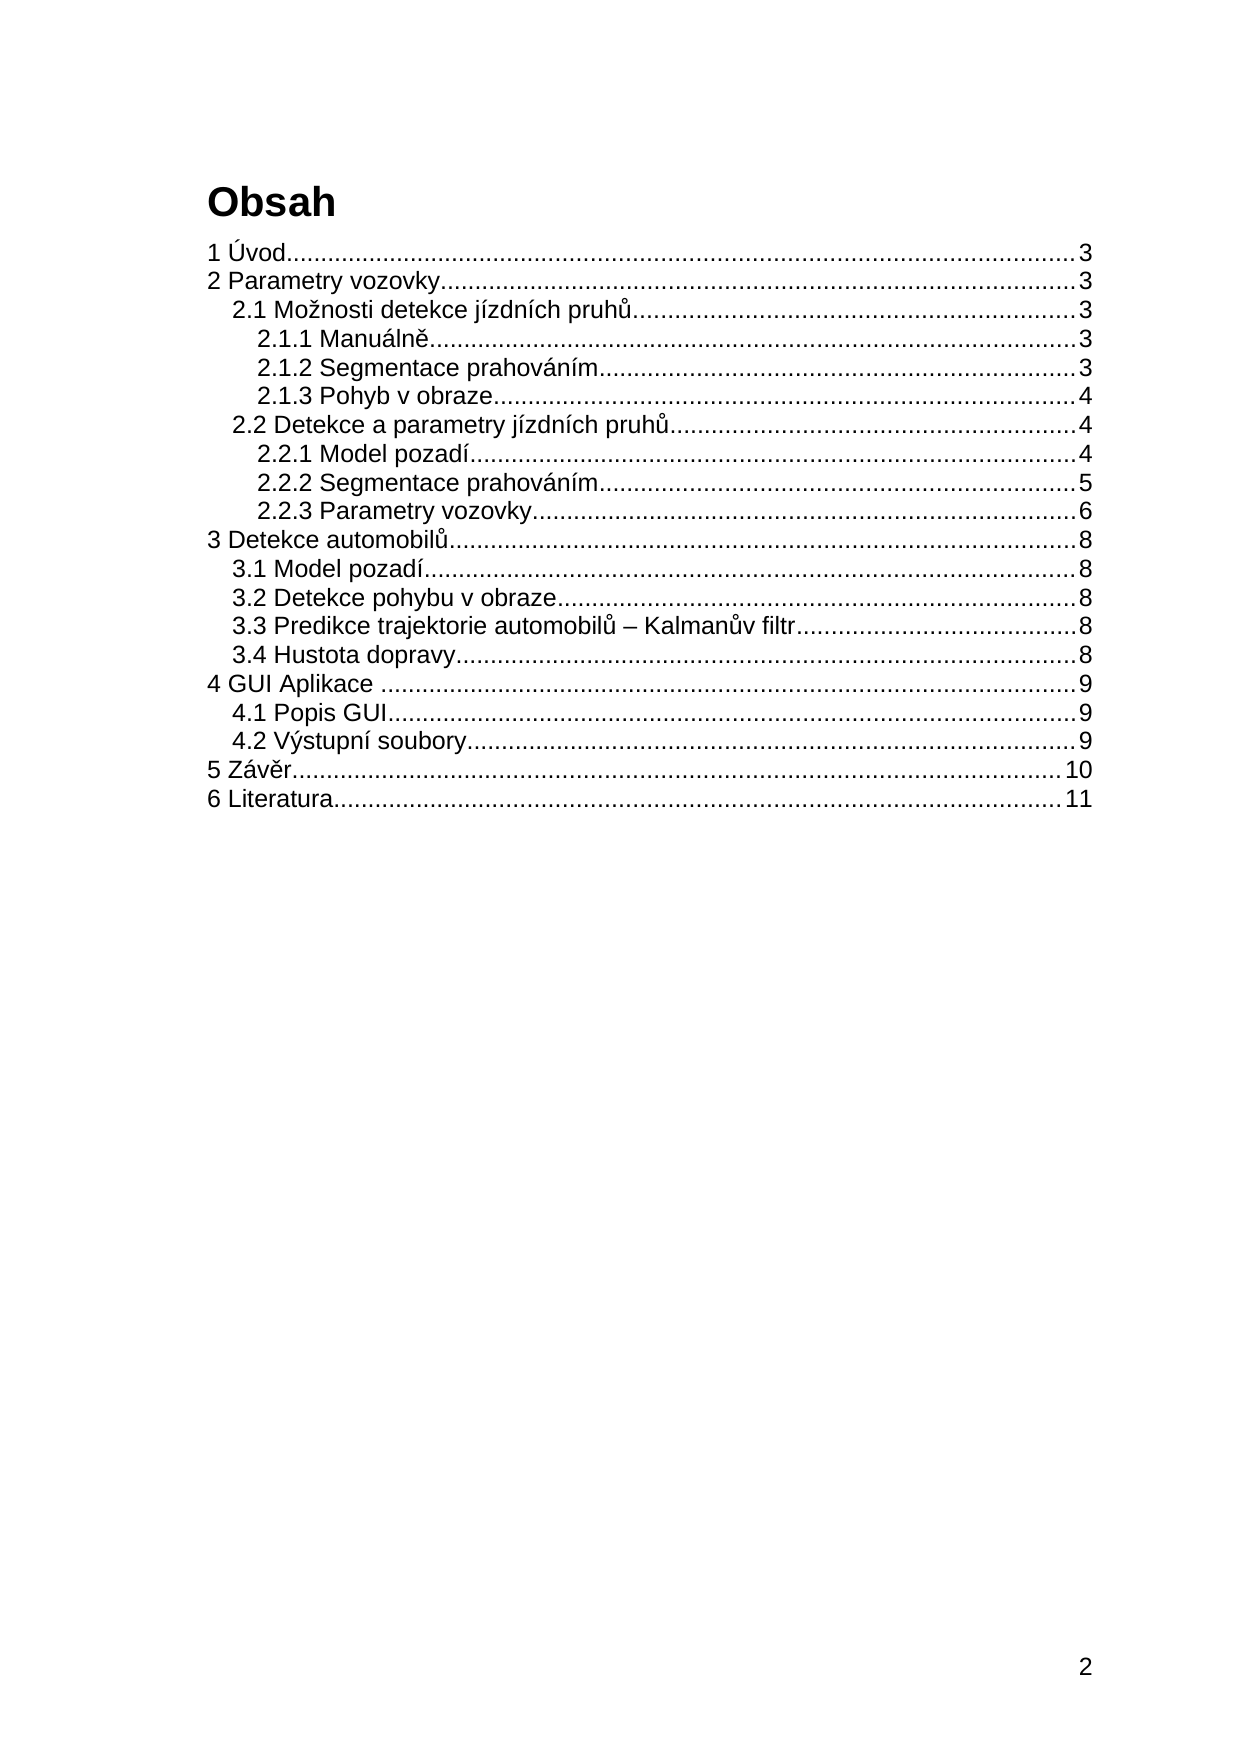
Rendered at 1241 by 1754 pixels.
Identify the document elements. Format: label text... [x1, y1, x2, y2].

text 4.2 Výstupní soubory 9 [232, 726, 1092, 755]
text 2.1 Možnosti detekce jízdních pruhů 3 [232, 295, 1092, 324]
text 2.1.3 Pohyb v obraze 4 [257, 381, 1092, 410]
text 4 GUI Aplikace 9 [207, 669, 1092, 698]
text 2.2.2 Segmentace prahováním 5 [257, 468, 1092, 496]
text 2 Parametry vozovky 3 [207, 266, 1092, 295]
text 2.1.2 Segmentace prahováním 3 [257, 353, 1092, 381]
text Obsah [207, 177, 1092, 225]
text 2.1.1 Manuálně 3 [257, 324, 1092, 353]
text 2.2.1 Model pozadí 4 [257, 439, 1092, 468]
text 6 Literatura 11 [207, 784, 1092, 813]
text 2.2 Detekce a parametry jízdních pruhů 4 [232, 410, 1092, 439]
text 3.2 Detekce pohybu v obraze 8 [232, 583, 1092, 611]
text 3.3 Predikce trajektorie automobilů – Kalmanův filtr 8 [232, 611, 1092, 640]
text 3.4 Hustota dopravy 8 [232, 640, 1092, 669]
text 1 Úvod 3 [207, 238, 1092, 266]
text 5 Závěr 10 [207, 755, 1092, 784]
text 4.1 Popis GUI 9 [232, 698, 1092, 726]
text 2.2.3 Parametry vozovky 6 [257, 496, 1092, 525]
text 3.1 Model pozadí 8 [232, 554, 1092, 583]
text 3 Detekce automobilů 8 [207, 525, 1092, 554]
